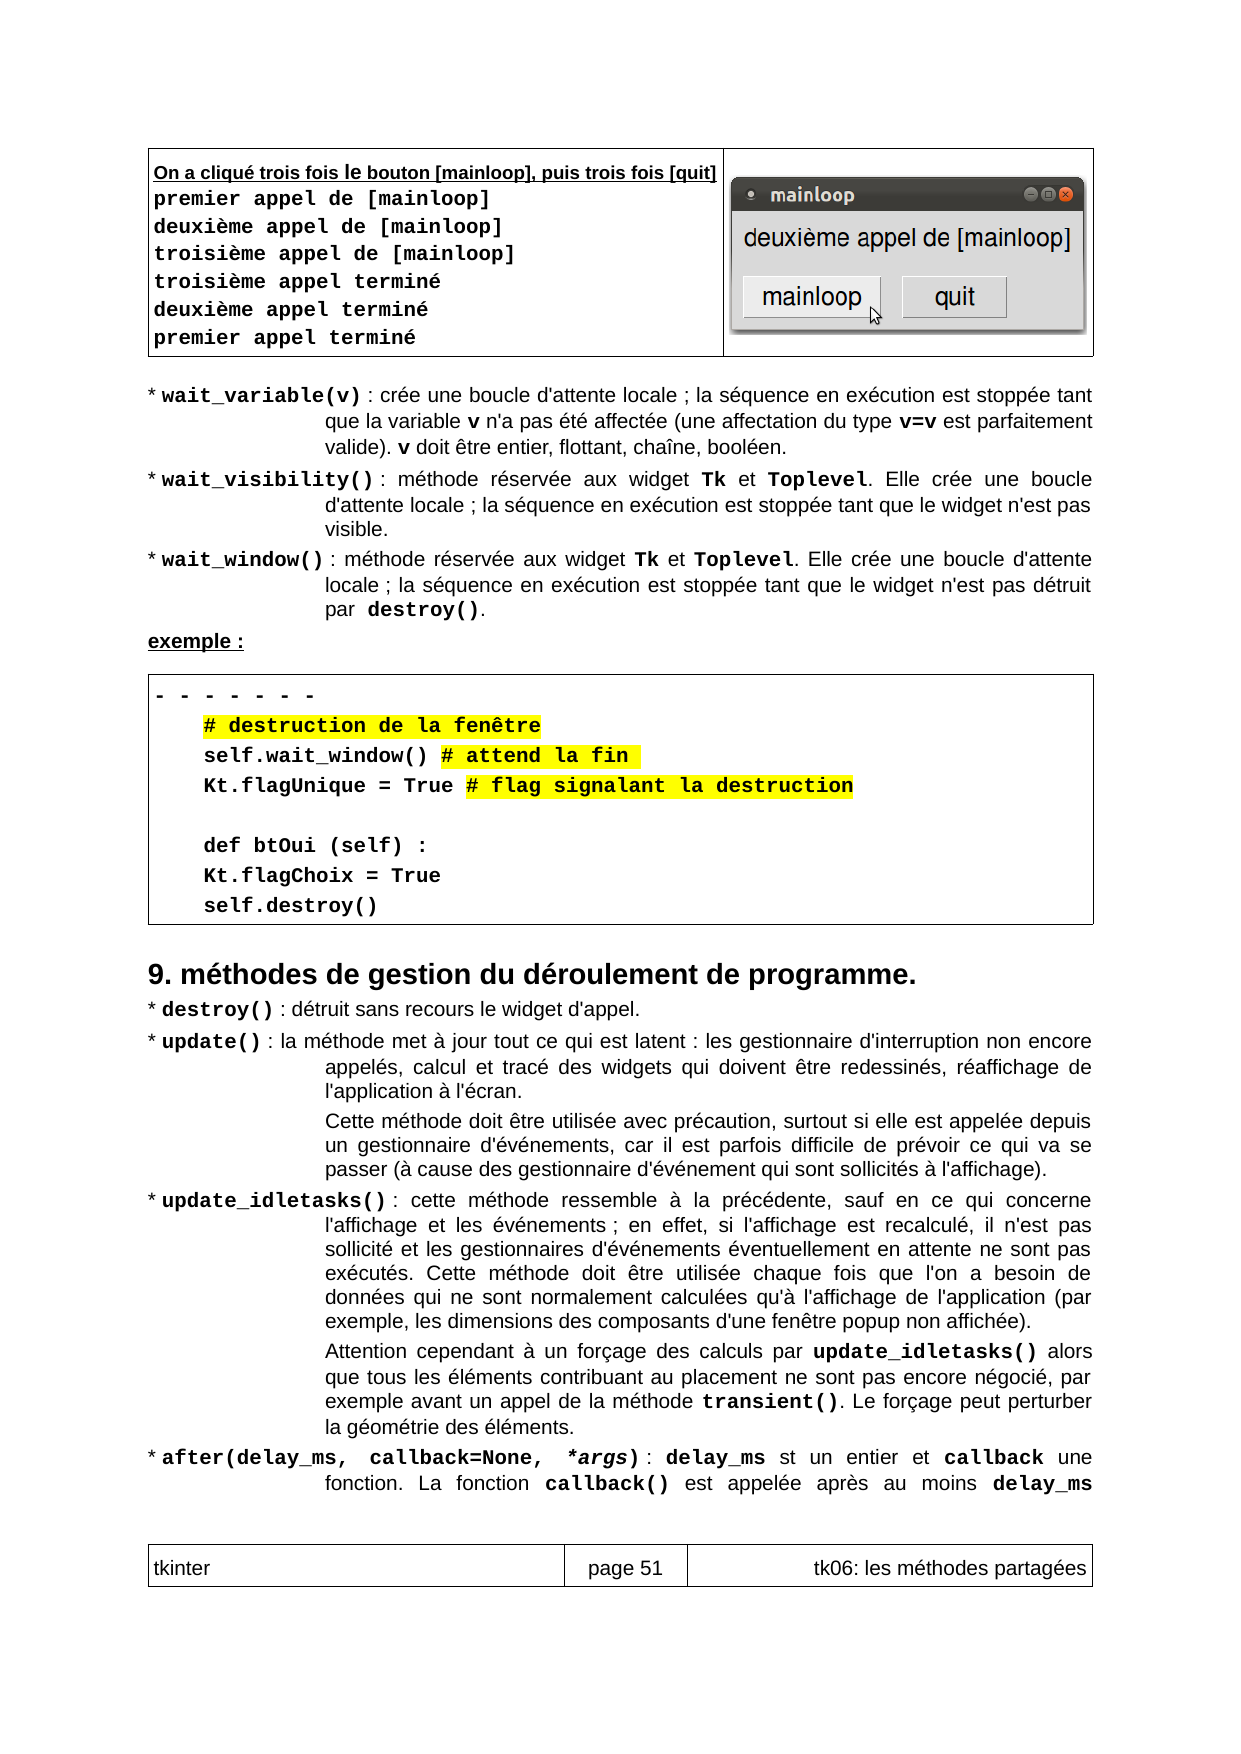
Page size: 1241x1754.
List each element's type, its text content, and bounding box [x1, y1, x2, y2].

subtitle 9. méthodes de gestion du déroulement de programme. [148, 957, 1093, 991]
text * wait_window() : méthode réservée aux widget Tk et Toplevel. Elle crée une boucle d'attente locale ; la séquence en exécution est stoppée tant que le widget n'est pas détruit par destroy(). [148, 547, 1093, 623]
text * update() : la méthode met à jour tout ce qui est latent : les gestionnaire d'interruption non encore appelés, calcul et tracé des widgets qui doivent être redessinés, réaffichage de l'application à l'écran. [148, 1029, 1093, 1103]
picture [728, 175, 1087, 335]
table_cell On a cliqué trois fois le bouton [mainloop], puis trois fois [quit] premier appel de [mainloop] deuxième appel de [mainloop] troisième appel de [mainloop] troisième appel terminé deuxième appel terminé premier appel terminé [149, 149, 723, 356]
table_cell [724, 149, 1093, 356]
text * update_idletasks() : cette méthode ressemble à la précédente, sauf en ce qui concerne l'affichage et les événements ; en effet, si l'affichage est recalculé, il n'est pas sollicité et les gestionnaires d'événements éventuellement en attente ne sont pas exécutés. Cette méthode doit être utilisée chaque fois que l'on a besoin de données qui ne sont normalement calculées qu'à l'affichage de l'application (par exemple, les dimensions des composants d'une fenêtre popup non affichée). [148, 1187, 1093, 1333]
text exemple : [148, 629, 1093, 653]
text * wait_variable(v) : crée une boucle d'attente locale ; la séquence en exécution est stoppée tant que la variable v n'a pas été affectée (une affectation du type v=v est parfaitement valide). v doit être entier, flottant, chaîne, booléen. [148, 383, 1093, 461]
text * after(delay_ms, callback=None, *args) : delay_ms st un entier et callback une fonction. La fonction callback() est appelée après au moins delay_ms [148, 1445, 1093, 1497]
table_header - - - - - - - # destruction de la fenêtre self.wait_window() # attend la fin Kt.flagUnique = True # flag signalant la destruction def btOui (self) : Kt.flagChoix = True self.destroy() [149, 675, 1093, 924]
text Attention cependant à un forçage des calculs par update_idletasks() alors que tous les éléments contribuant au placement ne sont pas encore négocié, par exemple avant un appel de la méthode transient(). Le forçage peut perturber la géométrie des éléments. [325, 1339, 1093, 1439]
text * wait_visibility() : méthode réservée aux widget Tk et Toplevel. Elle crée une boucle d'attente locale ; la séquence en exécution est stoppée tant que le widget n'est pas visible. [148, 467, 1093, 541]
text Cette méthode doit être utilisée avec précaution, surtout si elle est appelée depuis un gestionnaire d'événements, car il est parfois difficile de prévoir ce qui va se passer (à cause des gestionnaire d'événement qui sont sollicités à l'affichage). [325, 1109, 1093, 1181]
text * destroy() : détruit sans recours le widget d'appel. [148, 997, 1093, 1023]
